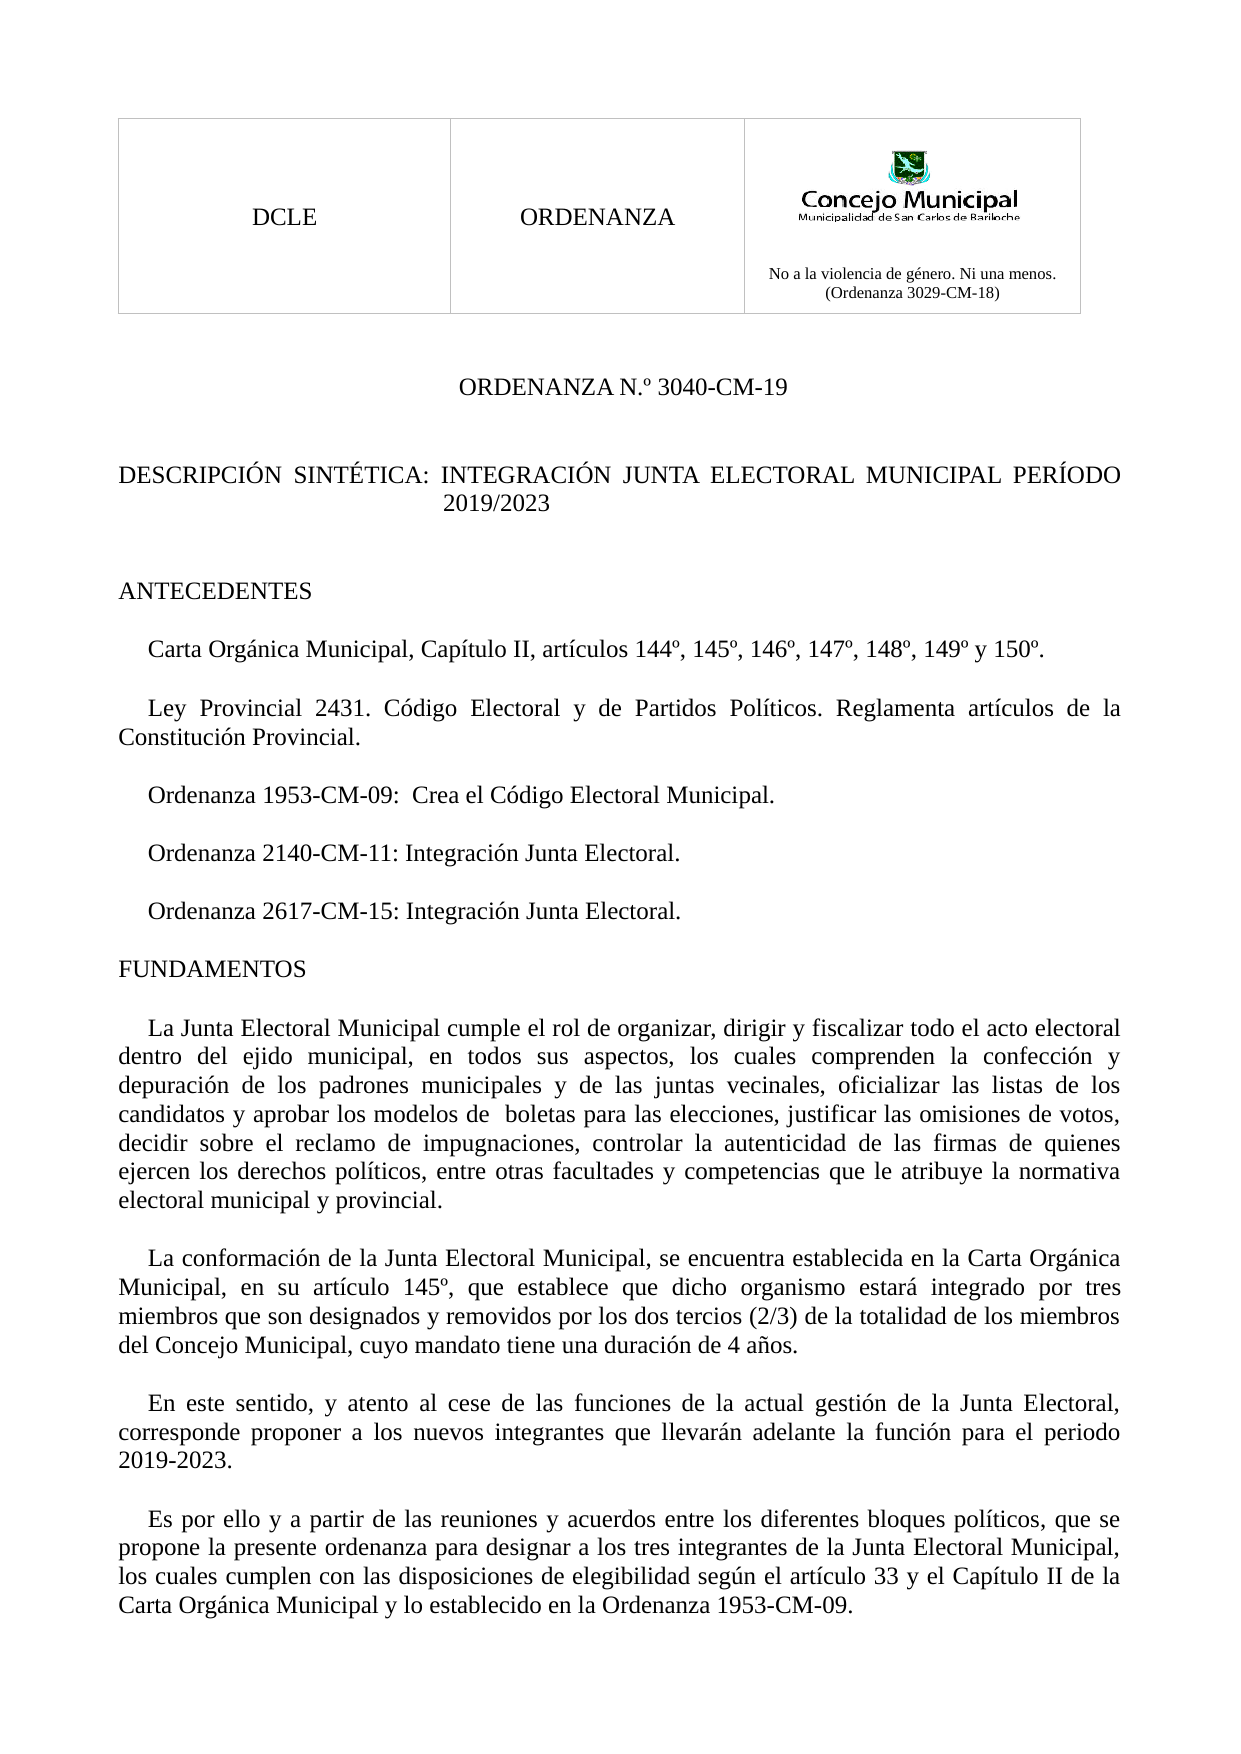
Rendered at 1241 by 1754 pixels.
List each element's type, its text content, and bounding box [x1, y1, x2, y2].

text ORDENANZA N.º 3040-CM-19 [118, 372, 1122, 401]
text DESCRIPCIÓN SINTÉTICA: INTEGRACIÓN JUNTA ELECTORAL MUNICIPAL PERÍODO 2019/2023 [118, 460, 1122, 517]
text Es por ello y a partir de las reuniones y acuerdos entre los diferentes bloques políticos, que se propone la presente ordenanza para designar a los tres integrantes de la Junta Electoral Municipal, los cuales cumplen con las disposiciones de elegibilidad según el artículo 33 y el Capítulo II de la Carta Orgánica Municipal y lo establecido en la Ordenanza 1953-CM-09. [118, 1504, 1122, 1619]
text La conformación de la Junta Electoral Municipal, se encuentra establecida en la Carta Orgánica Municipal, en su artículo 145º, que establece que dicho organismo estará integrado por tres miembros que son designados y removidos por los dos tercios (2/3) de la totalidad de los miembros del Concejo Municipal, cuyo mandato tiene una duración de 4 años. [118, 1243, 1122, 1358]
text Carta Orgánica Municipal, Capítulo II, artículos 144º, 145º, 146º, 147º, 148º, 149º y 150º. [118, 634, 1122, 663]
text Ordenanza 2617-CM-15: Integración Junta Electoral. [118, 896, 1122, 925]
text En este sentido, y atento al cese de las funciones de la actual gestión de la Junta Electoral, corresponde proponer a los nuevos integrantes que llevarán adelante la función para el periodo 2019-2023. [118, 1388, 1122, 1474]
text Ley Provincial 2431. Código Electoral y de Partidos Políticos. Reglamenta artículos de la Constitución Provincial. [118, 693, 1122, 750]
text Ordenanza 1953-CM-09: Crea el Código Electoral Municipal. [118, 780, 1122, 808]
text Ordenanza 2140-CM-11: Integración Junta Electoral. [118, 838, 1122, 867]
text FUNDAMENTOS [118, 954, 1122, 983]
text La Junta Electoral Municipal cumple el rol de organizar, dirigir y fiscalizar todo el acto electoral dentro del ejido municipal, en todos sus aspectos, los cuales comprenden la confección y depuración de los padrones municipales y de las juntas vecinales, oficializar las listas de los candidatos y aprobar los modelos de boletas para las elecciones, justificar las omisiones de votos, decidir sobre el reclamo de impugnaciones, controlar la autenticidad de las firmas de quienes ejercen los derechos políticos, entre otras facultades y competencias que le atribuye la normativa electoral municipal y provincial. [118, 1013, 1122, 1214]
text ANTECEDENTES [118, 576, 1122, 605]
